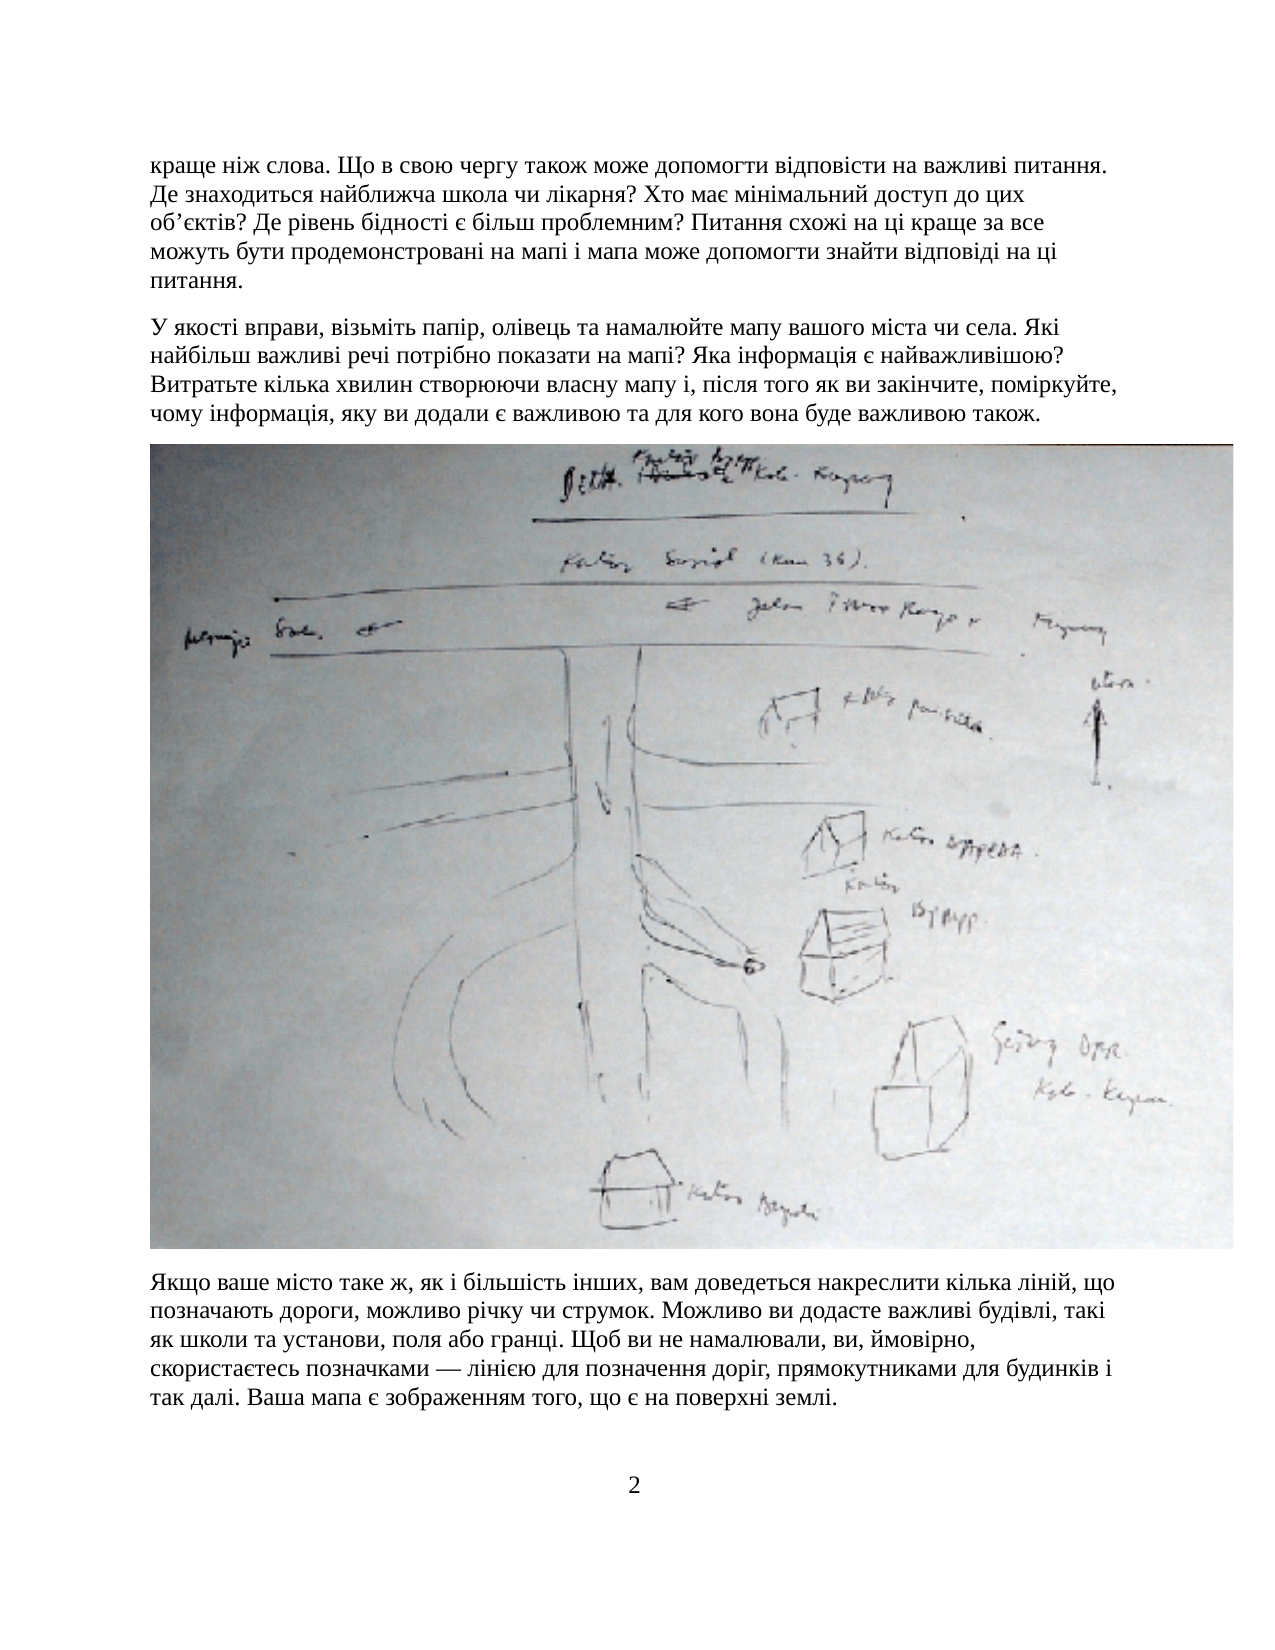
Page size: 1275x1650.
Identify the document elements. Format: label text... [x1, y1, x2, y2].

text У якості вправи, візьміть папір, олівець та намалюйте мапу вашого міста чи села. Які найбільш важливі речі потрібно показати на мапі? Яка інформація є найважливішою? Витратьте кілька хвилин створюючи власну мапу і, після того як ви закінчите, поміркуйте, чому інформація, яку ви додали є важливою та для кого вона буде важливою також. [150, 312, 1125, 427]
picture [150, 444, 1234, 1249]
text краще ніж слова. Що в свою чергу також може допомогти відповісти на важливі питання. Де знаходиться найближча школа чи лікарня? Хто має мінімальний доступ до цих об’єктів? Де рівень бідності є більш проблемним? Питання схожі на ці краще за все можуть бути продемонстровані на мапі і мапа може допомогти знайти відповіді на ці питання. [150, 150, 1125, 294]
text Якщо ваше місто таке ж, як і більшість інших, вам доведеться накреслити кілька ліній, що позначають дороги, можливо річку чи струмок. Можливо ви додасте важливі будівлі, такі як школи та установи, поля або гранці. Щоб ви не намалювали, ви, ймовірно, скористаєтесь позначками — лінією для позначення доріг, прямокутниками для будинків і так далі. Ваша мапа є зображенням того, що є на поверхні землі. [150, 1267, 1125, 1410]
